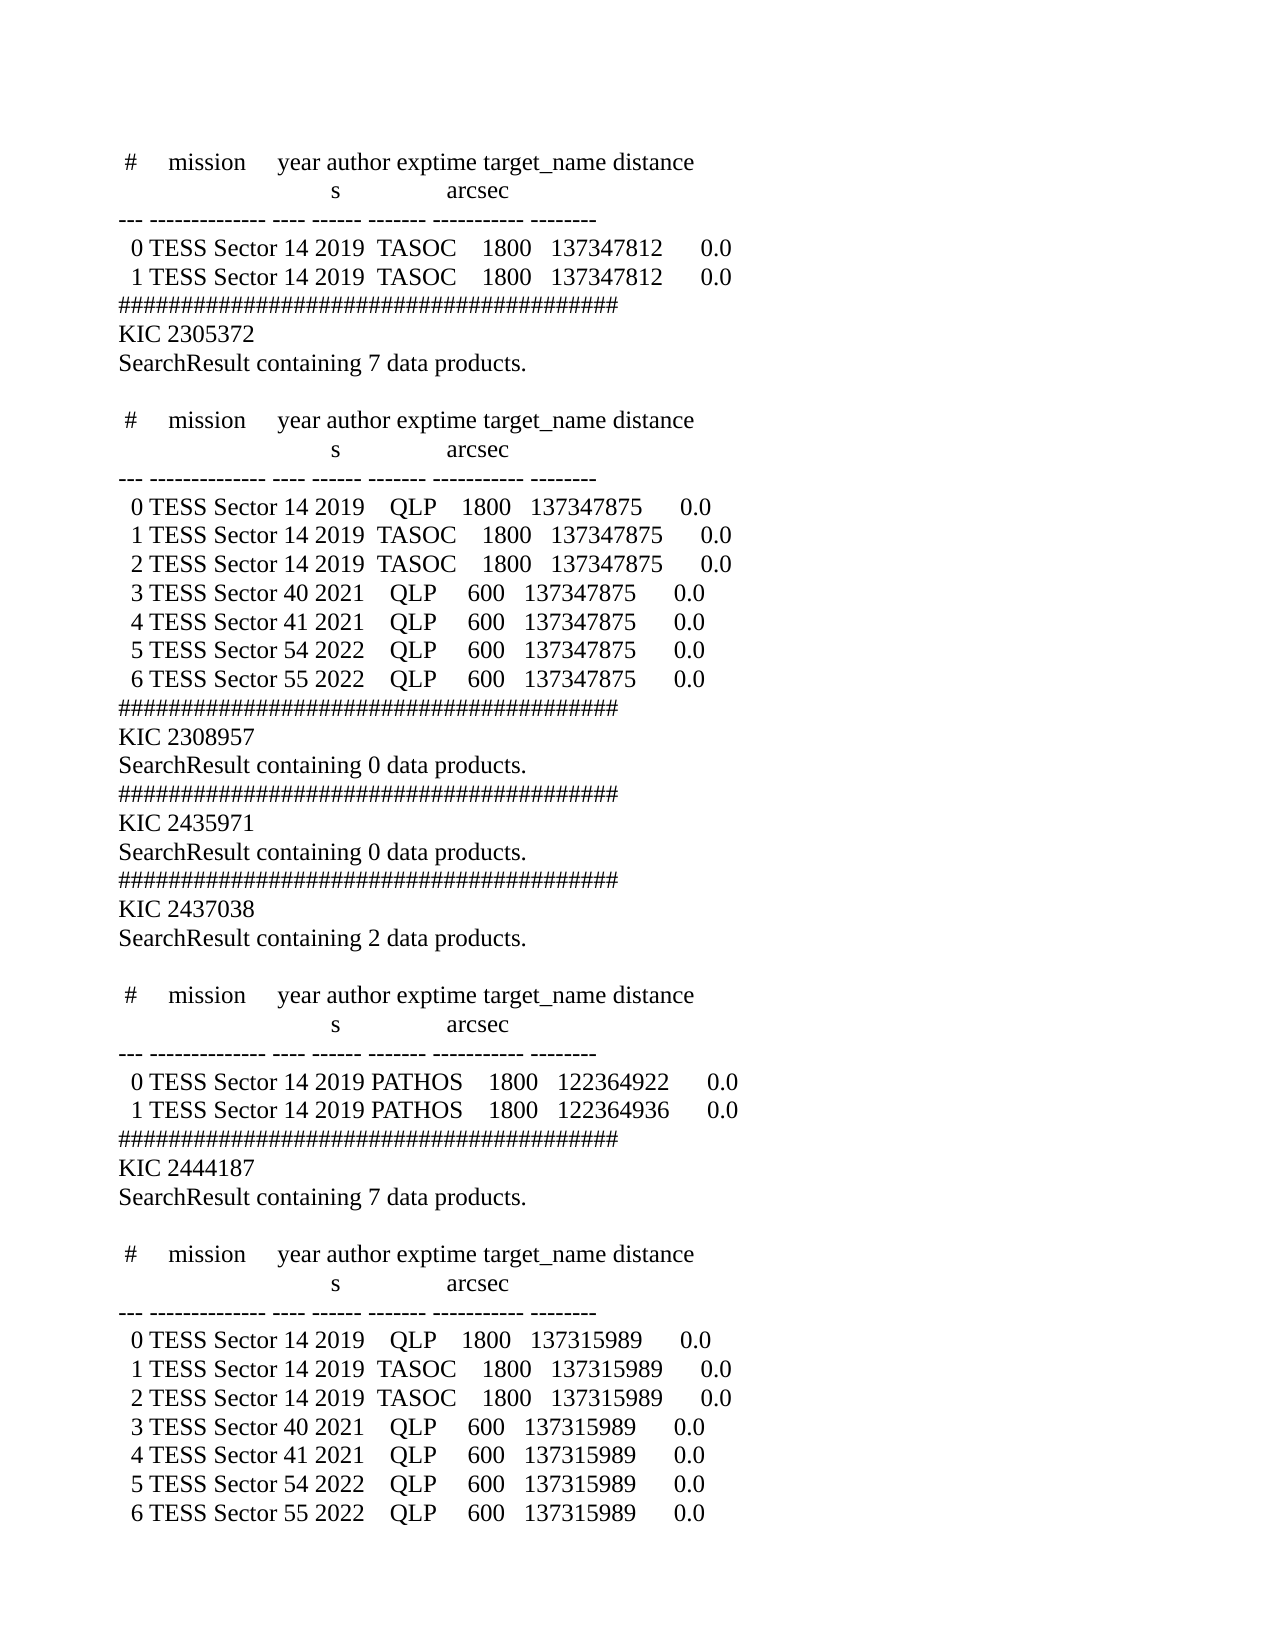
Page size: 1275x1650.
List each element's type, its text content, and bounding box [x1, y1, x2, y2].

text KIC 2435971 [118, 808, 1157, 837]
text # mission year author exptime target_name distance [118, 1239, 1157, 1268]
text # mission year author exptime target_name distance [118, 406, 1157, 434]
text 0 TESS Sector 14 2019 TASOC 1800 137347812 0.0 [118, 233, 1157, 262]
text --- -------------- ---- ------ ------- ----------- -------- [118, 1038, 1157, 1067]
text ######################################## [118, 866, 1157, 894]
text # mission year author exptime target_name distance [118, 981, 1157, 1009]
text 5 TESS Sector 54 2022 QLP 600 137347875 0.0 [118, 636, 1157, 664]
text --- -------------- ---- ------ ------- ----------- -------- [118, 463, 1157, 492]
text KIC 2437038 [118, 894, 1157, 923]
text --- -------------- ---- ------ ------- ----------- -------- [118, 1297, 1157, 1326]
text 1 TESS Sector 14 2019 TASOC 1800 137315989 0.0 [118, 1354, 1157, 1383]
text 2 TESS Sector 14 2019 TASOC 1800 137315989 0.0 [118, 1383, 1157, 1412]
text 0 TESS Sector 14 2019 QLP 1800 137347875 0.0 [118, 492, 1157, 521]
text SearchResult containing 0 data products. [118, 837, 1157, 866]
text 6 TESS Sector 55 2022 QLP 600 137347875 0.0 [118, 664, 1157, 693]
text s arcsec [118, 434, 1157, 463]
text SearchResult containing 7 data products. [118, 1182, 1157, 1211]
text s arcsec [118, 176, 1157, 204]
text 1 TESS Sector 14 2019 PATHOS 1800 122364936 0.0 [118, 1096, 1157, 1124]
text ######################################## [118, 779, 1157, 808]
text SearchResult containing 2 data products. [118, 923, 1157, 952]
text 5 TESS Sector 54 2022 QLP 600 137315989 0.0 [118, 1469, 1157, 1498]
text 1 TESS Sector 14 2019 TASOC 1800 137347875 0.0 [118, 521, 1157, 549]
text s arcsec [118, 1268, 1157, 1297]
text ######################################## [118, 1124, 1157, 1153]
text s arcsec [118, 1009, 1157, 1038]
text # mission year author exptime target_name distance [118, 147, 1157, 176]
text 6 TESS Sector 55 2022 QLP 600 137315989 0.0 [118, 1498, 1157, 1527]
text KIC 2308957 [118, 722, 1157, 751]
text 0 TESS Sector 14 2019 QLP 1800 137315989 0.0 [118, 1326, 1157, 1354]
text ######################################## [118, 693, 1157, 722]
text 4 TESS Sector 41 2021 QLP 600 137347875 0.0 [118, 607, 1157, 636]
text SearchResult containing 7 data products. [118, 348, 1157, 377]
text 4 TESS Sector 41 2021 QLP 600 137315989 0.0 [118, 1441, 1157, 1469]
text KIC 2305372 [118, 319, 1157, 348]
text SearchResult containing 0 data products. [118, 751, 1157, 779]
text 3 TESS Sector 40 2021 QLP 600 137347875 0.0 [118, 578, 1157, 607]
text ######################################## [118, 291, 1157, 319]
text --- -------------- ---- ------ ------- ----------- -------- [118, 204, 1157, 233]
text 3 TESS Sector 40 2021 QLP 600 137315989 0.0 [118, 1412, 1157, 1441]
text 1 TESS Sector 14 2019 TASOC 1800 137347812 0.0 [118, 262, 1157, 291]
text 0 TESS Sector 14 2019 PATHOS 1800 122364922 0.0 [118, 1067, 1157, 1096]
text 2 TESS Sector 14 2019 TASOC 1800 137347875 0.0 [118, 549, 1157, 578]
text KIC 2444187 [118, 1153, 1157, 1182]
